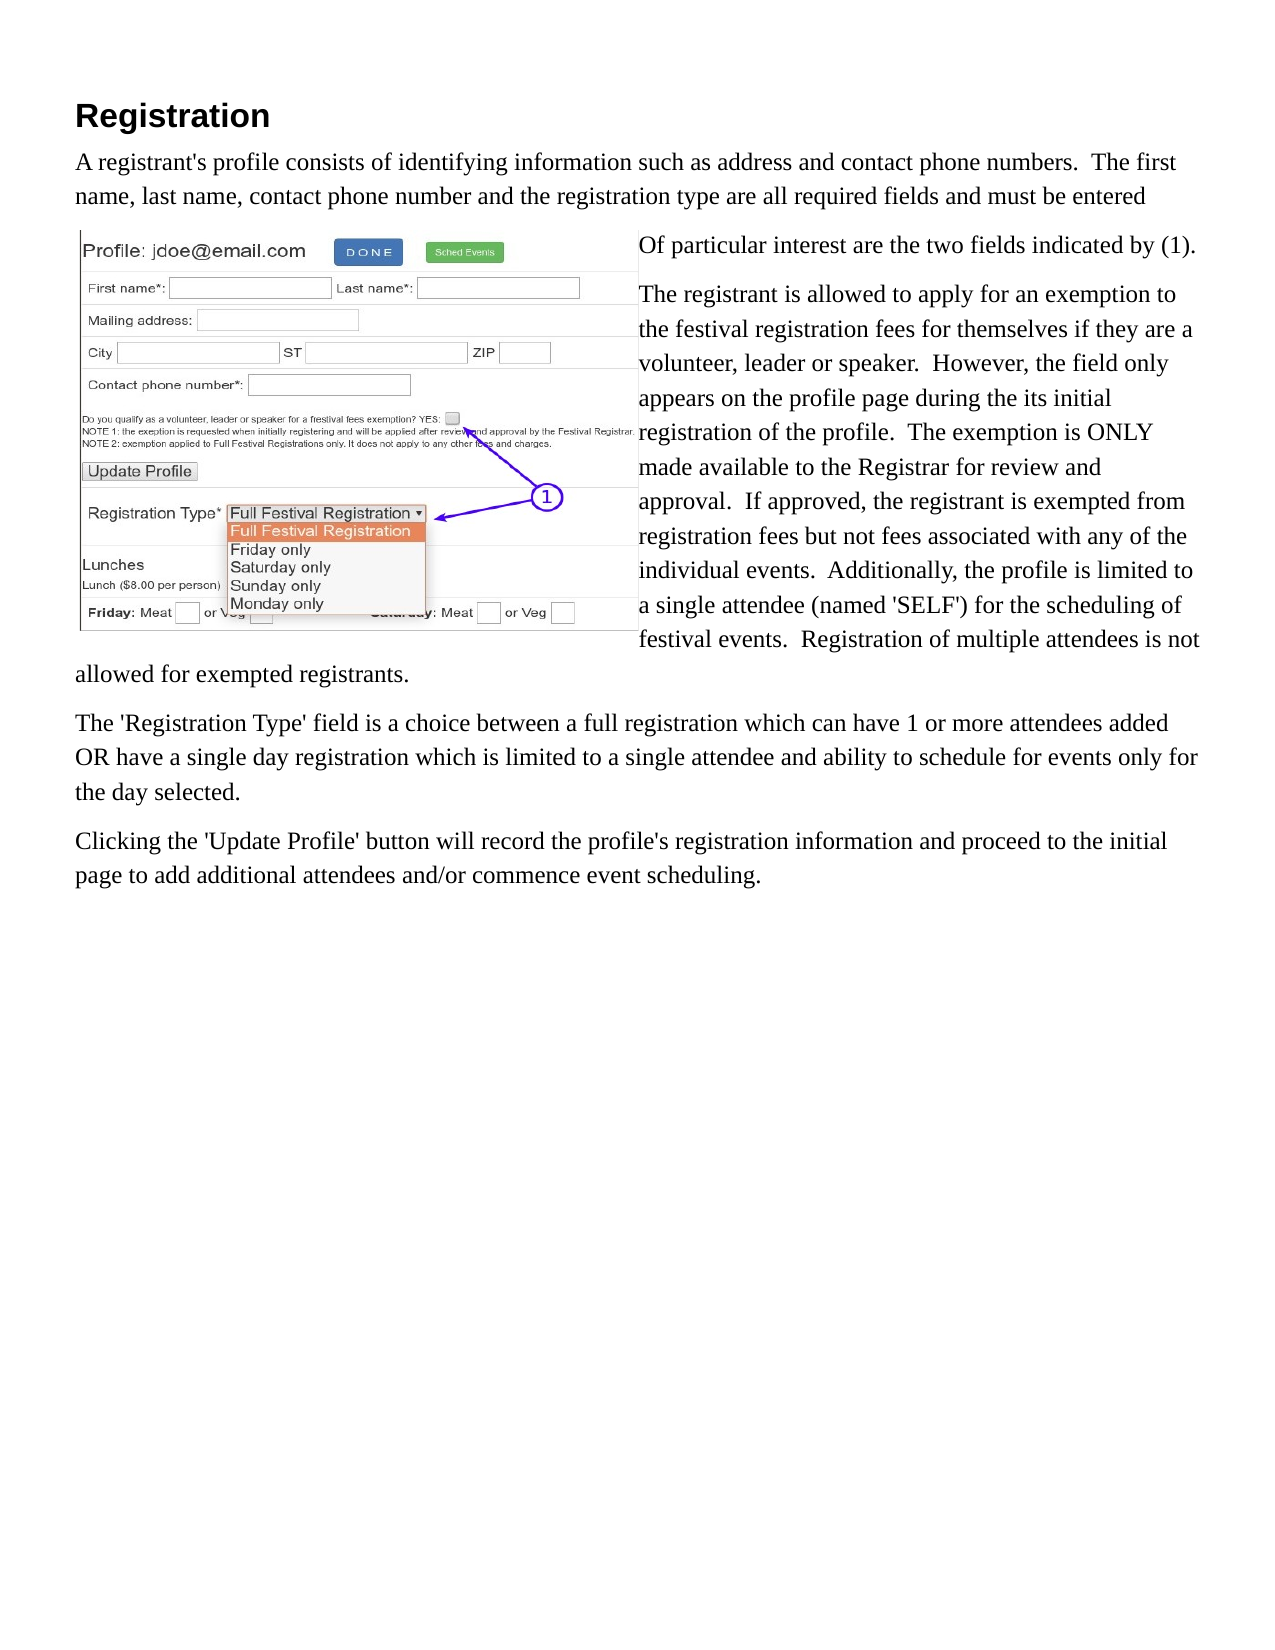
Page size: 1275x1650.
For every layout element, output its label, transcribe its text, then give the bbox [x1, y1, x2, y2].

text Of particular interest are the two fields indicated by (1). [639, 231, 1200, 259]
text Clicking the 'Update Profile' button will record the profile's registration information and proceed to the initial page to add additional attendees and/or commence event scheduling. [75, 826, 1200, 889]
text The registrant is allowed to apply for an exemption to the festival registration fees for themselves if they are a volunteer, leader or speaker. However, the field only appears on the profile page during the its initial registration of the profile. The exemption is ONLY made available to the Registrar for review and approval. If approved, the registrant is exempted from registration fees but not fees associated with any of the individual events. Additionally, the profile is limited to a single attendee (named 'SELF') for the scheduling of festival events. Registration of multiple attendees is not allowed for exempted registrants. [75, 279, 1200, 688]
text The 'Registration Type' field is a choice between a full registration which can have 1 or more attendees added OR have a single day registration which is limited to a single attendee and ability to schedule for events only for the day selected. [75, 708, 1200, 806]
text A registrant's profile consists of identifying information such as address and contact phone numbers. The first name, last name, contact phone number and the registration type are all required fields and must be entered [75, 147, 1200, 210]
picture [79, 230, 639, 631]
subtitle Registration [75, 96, 1200, 134]
